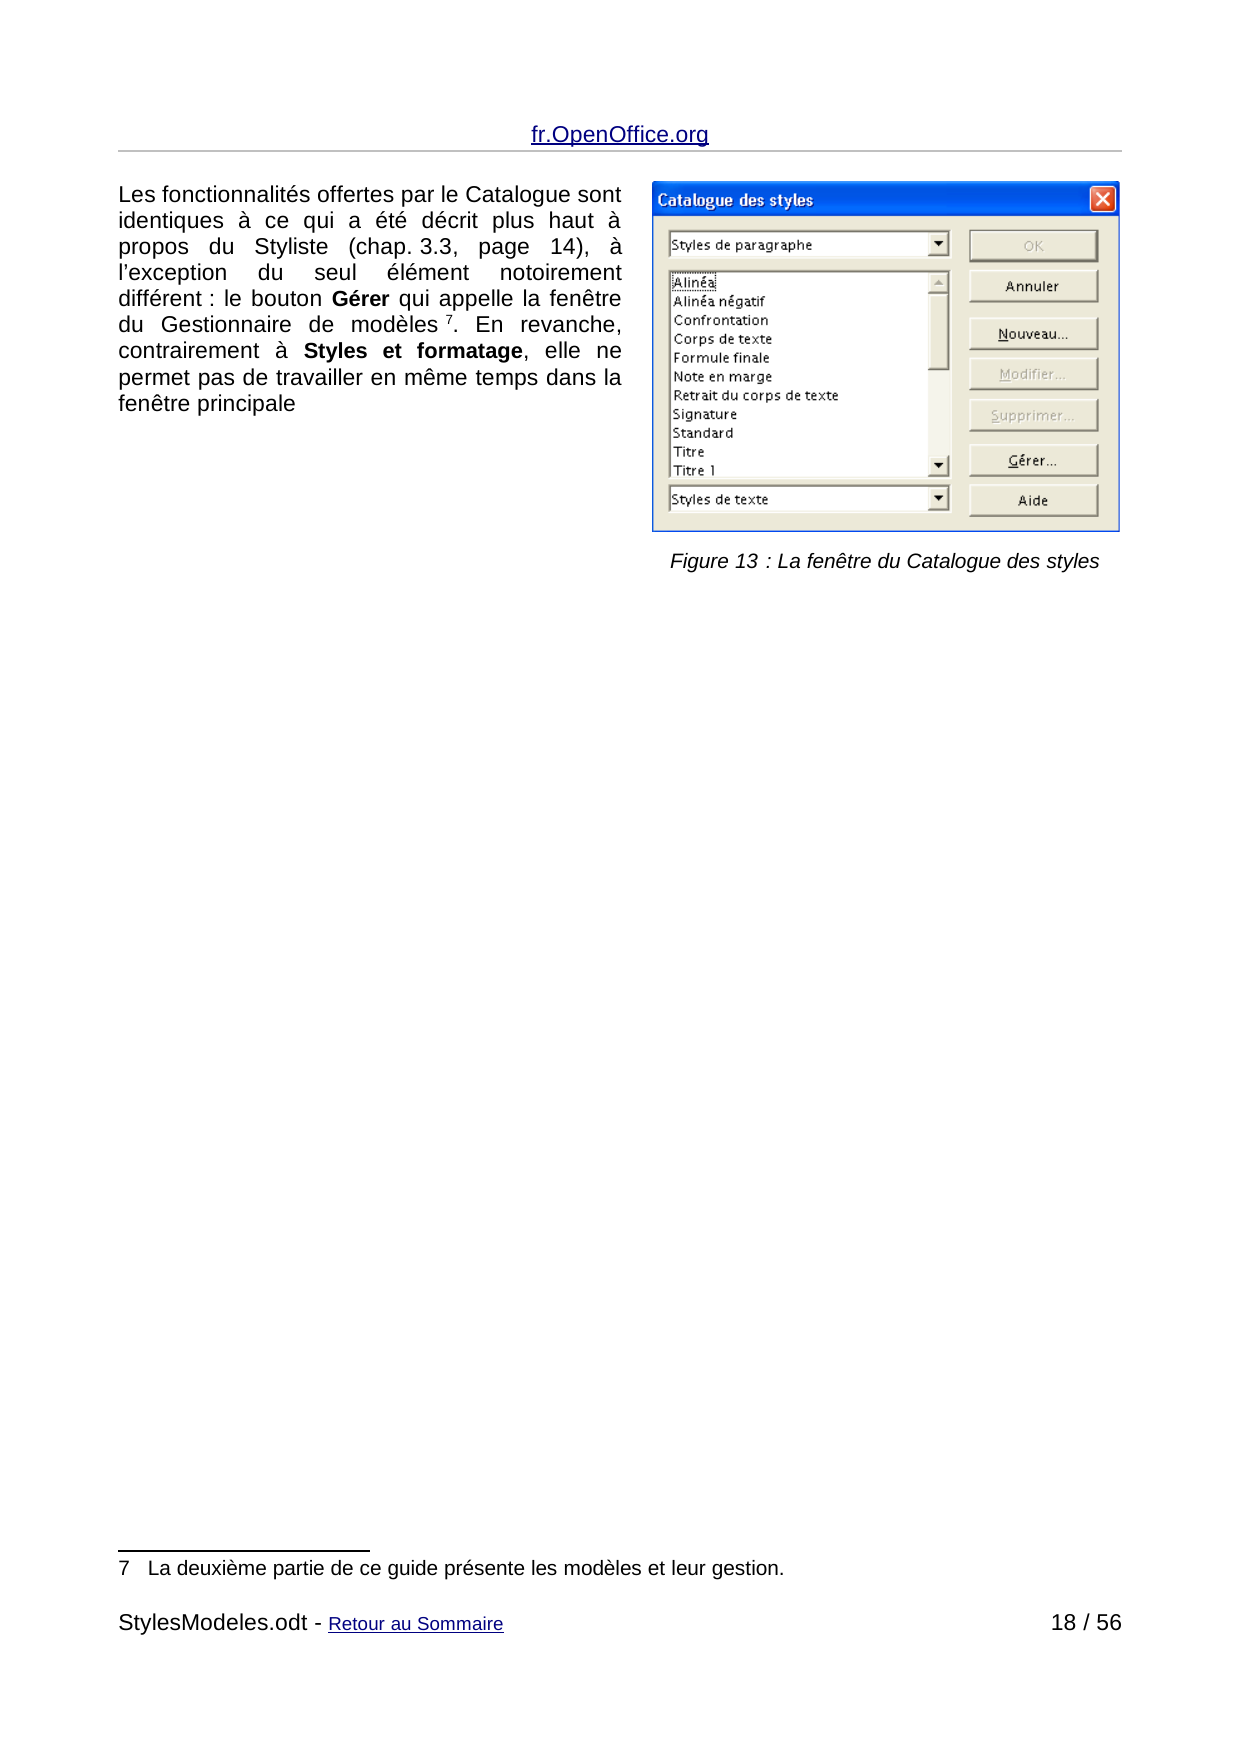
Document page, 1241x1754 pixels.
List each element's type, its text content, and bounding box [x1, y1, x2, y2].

text Les fonctionnalités offertes par le Catalogue sont identiques à ce qui a été décrit plus haut à propos du Styliste (chap. 3.3, page 14), à l’exception du seul élément notoirement différent : le bouton Gérer qui appelle la fenêtre du Gestionnaire de modèles . En revanche, contrairement à Styles et formatage, elle ne permet pas de travailler en même temps dans la fenêtre principale [118, 182, 652, 416]
text La deuxième partie de ce guide présente les modèles et leur gestion. [118, 1557, 1122, 1580]
text Figure 13 : La fenêtre du Catalogue des styles [652, 532, 1120, 573]
picture [652, 181, 1120, 532]
